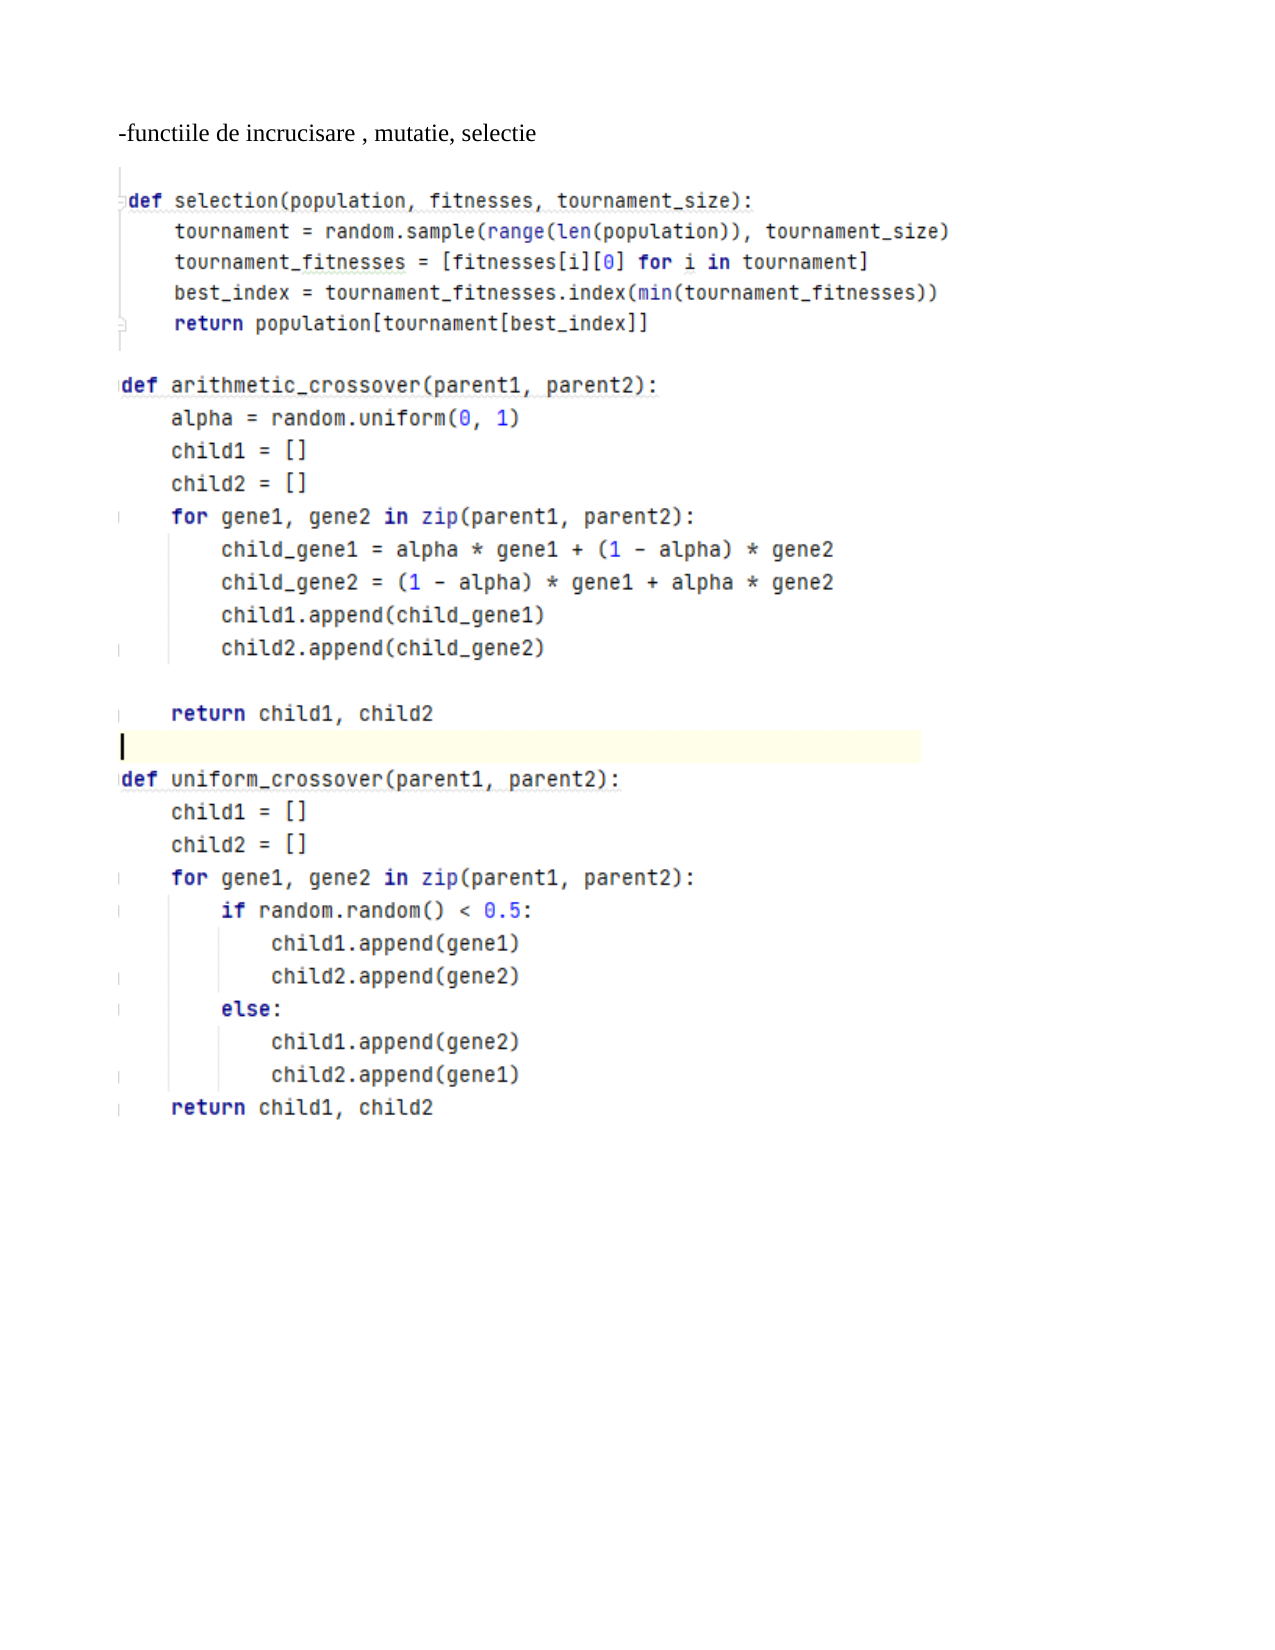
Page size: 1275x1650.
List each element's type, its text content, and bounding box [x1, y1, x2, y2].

text -functiile de incrucisare , mutatie, selectie [118, 118, 1157, 147]
